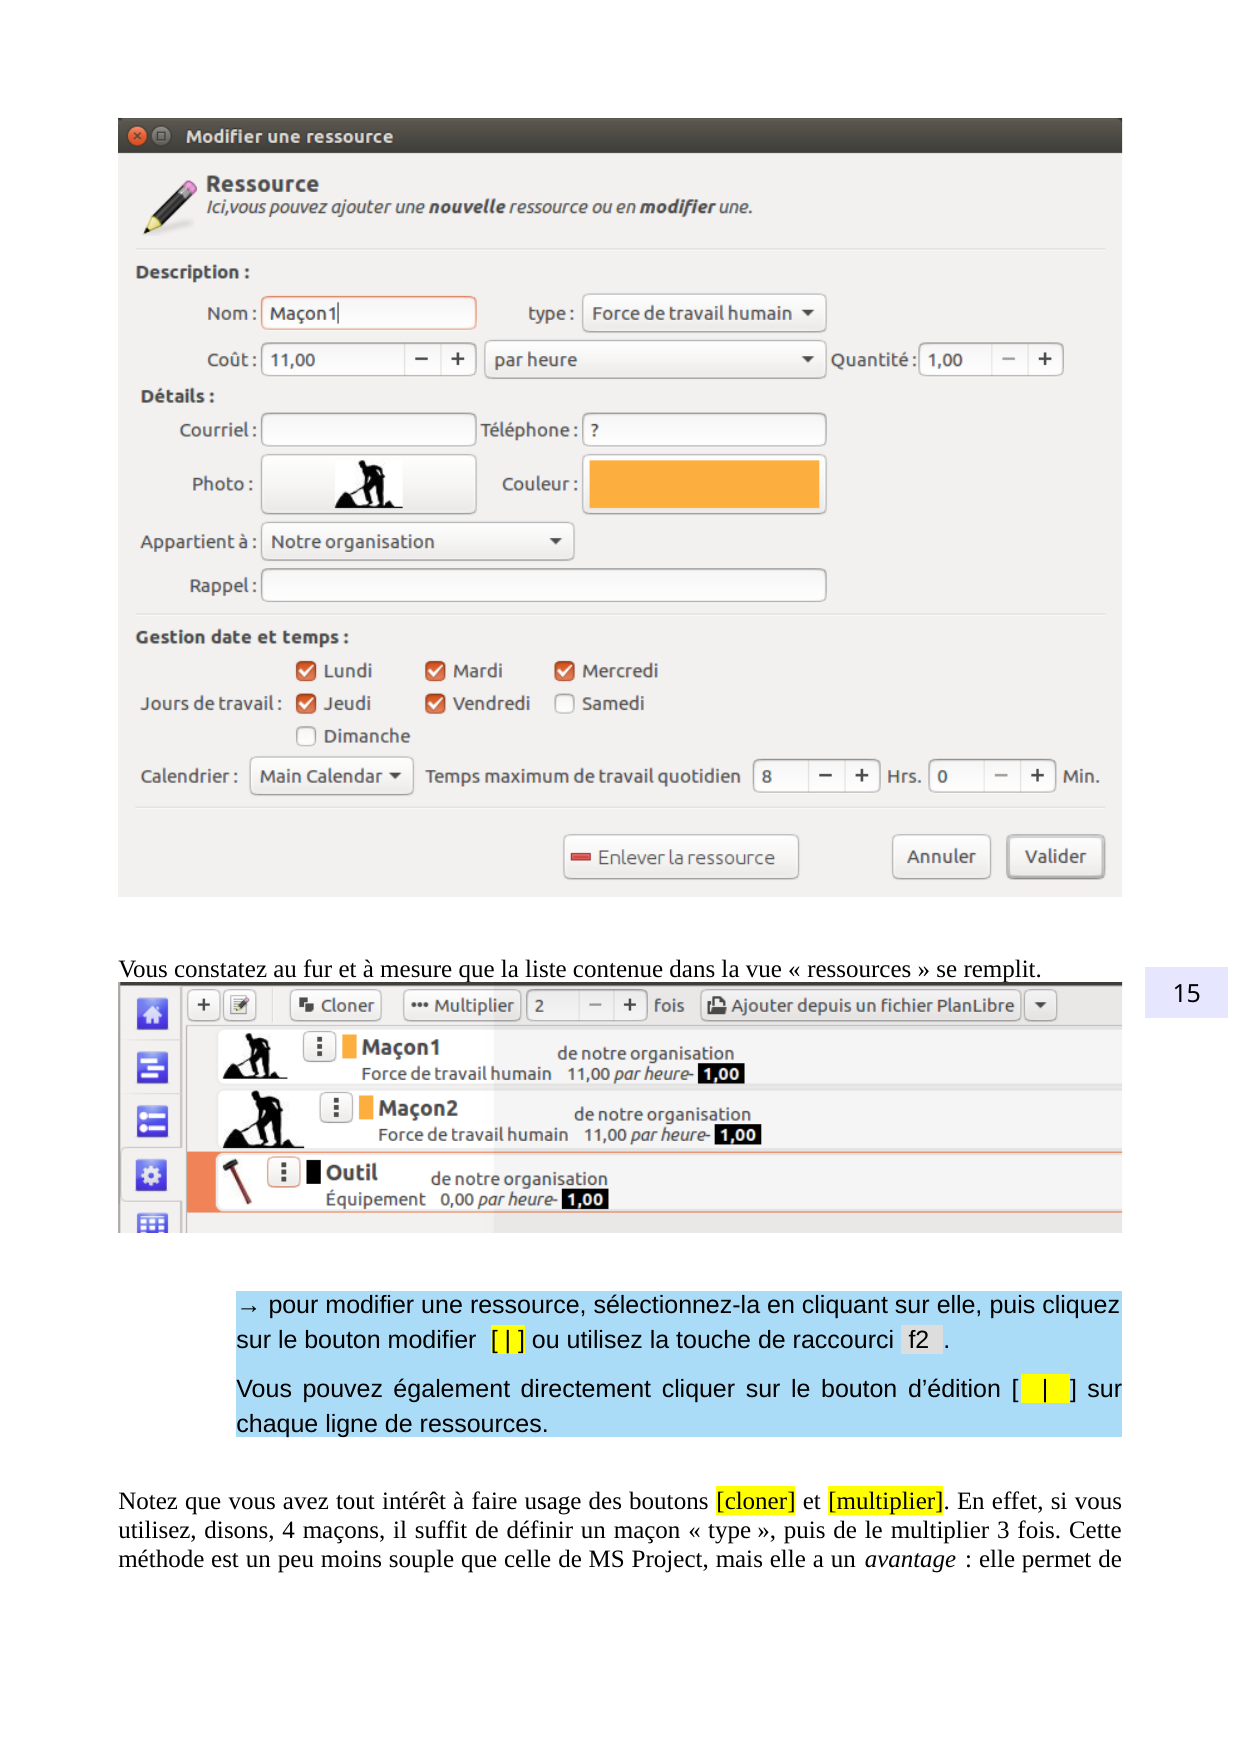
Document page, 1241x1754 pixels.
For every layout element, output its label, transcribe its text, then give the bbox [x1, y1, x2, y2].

text Notez que vous avez tout intérêt à faire usage des boutons [cloner] et [multiplier]. En effet, si vous utilisez, disons, 4 maçons, il suffit de définir un maçon « type », puis de le multiplier 3 fois. Cette méthode est un peu moins souple que celle de MS Project, mais elle a un avantage : elle permet de [118, 1486, 1122, 1573]
picture [118, 982, 1123, 1233]
text Vous constatez au fur et à mesure que la liste contenue dans la vue « ressources » se remplit. [118, 954, 1122, 982]
picture [118, 118, 1123, 897]
text → pour modifier une ressource, sélectionnez-la en cliquant sur elle, puis cliquez sur le bouton modifier [ | ] ou utilisez la touche de raccourci f2 . [236, 1291, 1122, 1354]
text Vous pouvez également directement cliquer sur le bouton d’édition [ | ] sur chaque ligne de ressources. [236, 1374, 1122, 1437]
